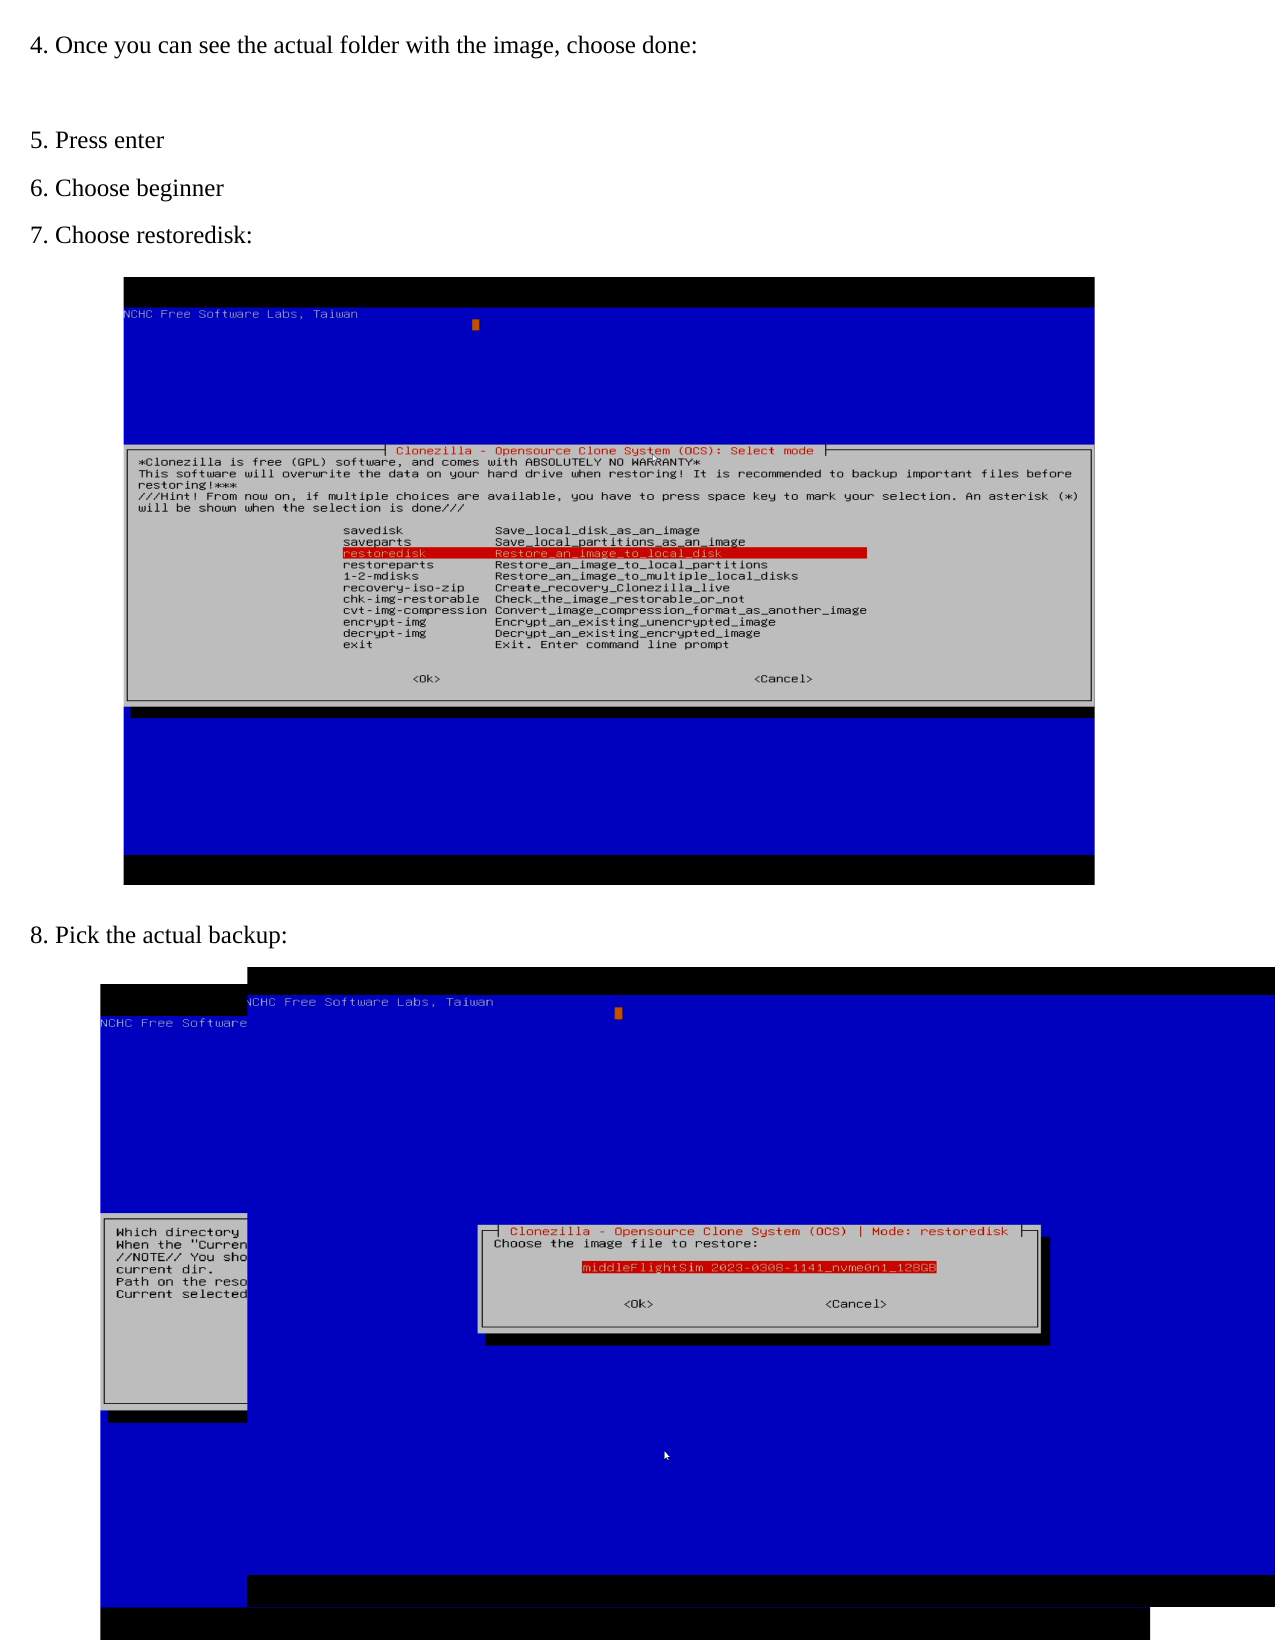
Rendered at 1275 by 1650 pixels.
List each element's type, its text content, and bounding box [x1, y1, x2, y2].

text 9. Press ok [30, 967, 247, 1095]
picture [100, 967, 1275, 1640]
text 5. Press enter [30, 125, 1245, 154]
text 8. Pick the actual backup: [30, 887, 1245, 949]
text 7. Choose restoredisk: [30, 220, 1245, 249]
text 4. Once you can see the actual folder with the image, choose done: [30, 30, 1245, 59]
picture [123, 277, 1095, 885]
text 6. Choose beginner [30, 173, 1245, 202]
